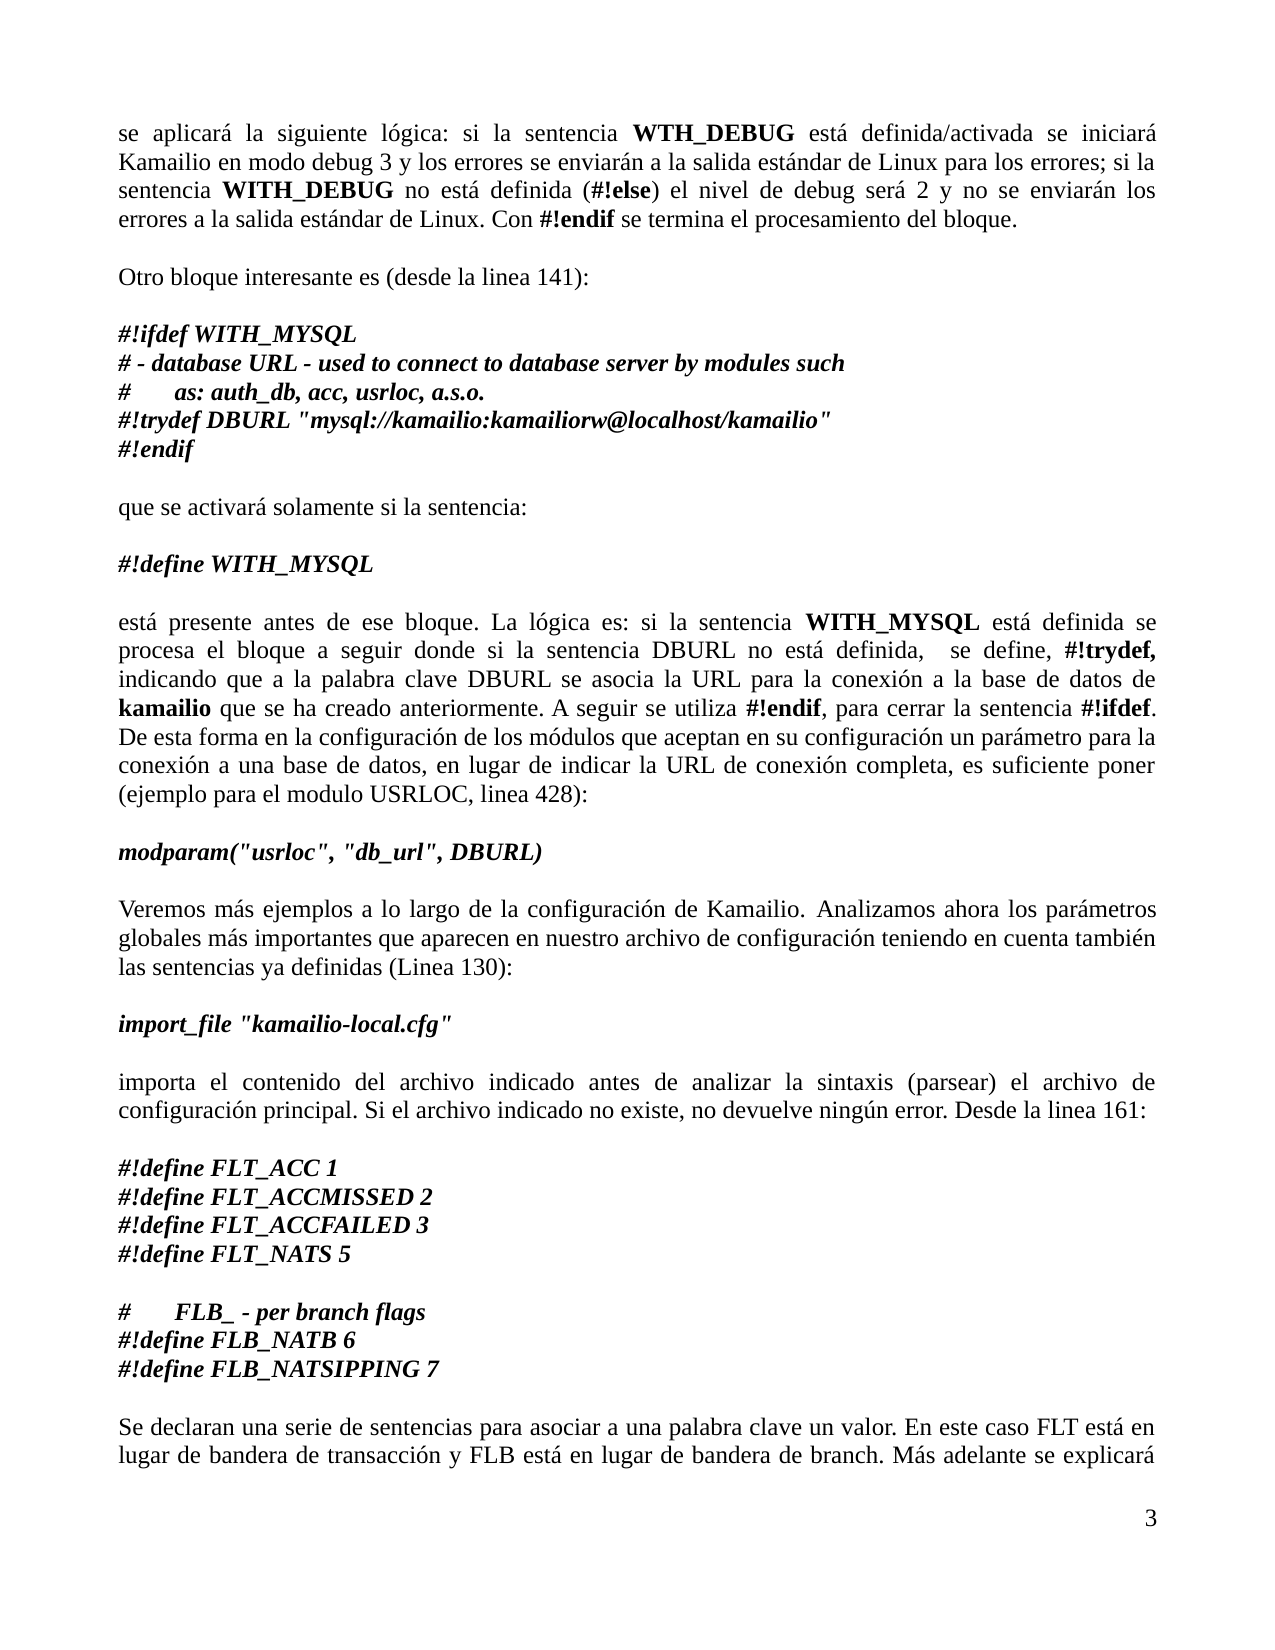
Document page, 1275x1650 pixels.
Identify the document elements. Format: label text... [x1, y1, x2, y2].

text importa el contenido del archivo indicado antes de analizar la sintaxis (parsear) el archivo de configuración principal. Si el archivo indicado no existe, no devuelve ningún error. Desde la linea 161: [118, 1067, 1157, 1124]
text # FLB_ - per branch flags [118, 1297, 1157, 1326]
text se aplicará la siguiente lógica: si la sentencia WTH_DEBUG está definida/activada se iniciará Kamailio en modo debug 3 y los errores se enviarán a la salida estándar de Linux para los errores; si la sentencia WITH_DEBUG no está definida (#!else) el nivel de debug será 2 y no se enviarán los errores a la salida estándar de Linux. Con #!endif se termina el procesamiento del bloque. [118, 118, 1157, 233]
text #!define FLT_NATS 5 [118, 1239, 1157, 1268]
text Otro bloque interesante es (desde la linea 141): [118, 262, 1157, 291]
text modparam("usrloc", "db_url", DBURL) [118, 837, 1157, 866]
text #!define FLB_NATB 6 [118, 1326, 1157, 1354]
text #!define FLT_ACCMISSED 2 [118, 1182, 1157, 1211]
text #!define WITH_MYSQL [118, 549, 1157, 578]
text import_file "kamailio-local.cfg" [118, 1009, 1157, 1038]
text Se declaran una serie de sentencias para asociar a una palabra clave un valor. En este caso FLT está en lugar de bandera de transacción y FLB está en lugar de bandera de branch. Más adelante se explicará [118, 1412, 1157, 1469]
text #!endif [118, 434, 1157, 463]
text #!trydef DBURL "mysql://kamailio:kamailiorw@localhost/kamailio" [118, 406, 1157, 434]
text Veremos más ejemplos a lo largo de la configuración de Kamailio. Analizamos ahora los parámetros globales más importantes que aparecen en nuestro archivo de configuración teniendo en cuenta también las sentencias ya definidas (Linea 130): [118, 894, 1157, 981]
text # - database URL - used to connect to database server by modules such [118, 348, 1157, 377]
text #!ifdef WITH_MYSQL [118, 319, 1157, 348]
text # as: auth_db, acc, usrloc, a.s.o. [118, 377, 1157, 406]
text está presente antes de ese bloque. La lógica es: si la sentencia WITH_MYSQL está definida se procesa el bloque a seguir donde si la sentencia DBURL no está definida, se define, #!trydef, indicando que a la palabra clave DBURL se asocia la URL para la conexión a la base de datos de kamailio que se ha creado anteriormente. A seguir se utiliza #!endif, para cerrar la sentencia #!ifdef. De esta forma en la configuración de los módulos que aceptan en su configuración un parámetro para la conexión a una base de datos, en lugar de indicar la URL de conexión completa, es suficiente poner (ejemplo para el modulo USRLOC, linea 428): [118, 607, 1157, 808]
text #!define FLT_ACC 1 [118, 1153, 1157, 1182]
text que se activará solamente si la sentencia: [118, 492, 1157, 521]
text #!define FLT_ACCFAILED 3 [118, 1211, 1157, 1239]
text #!define FLB_NATSIPPING 7 [118, 1354, 1157, 1383]
